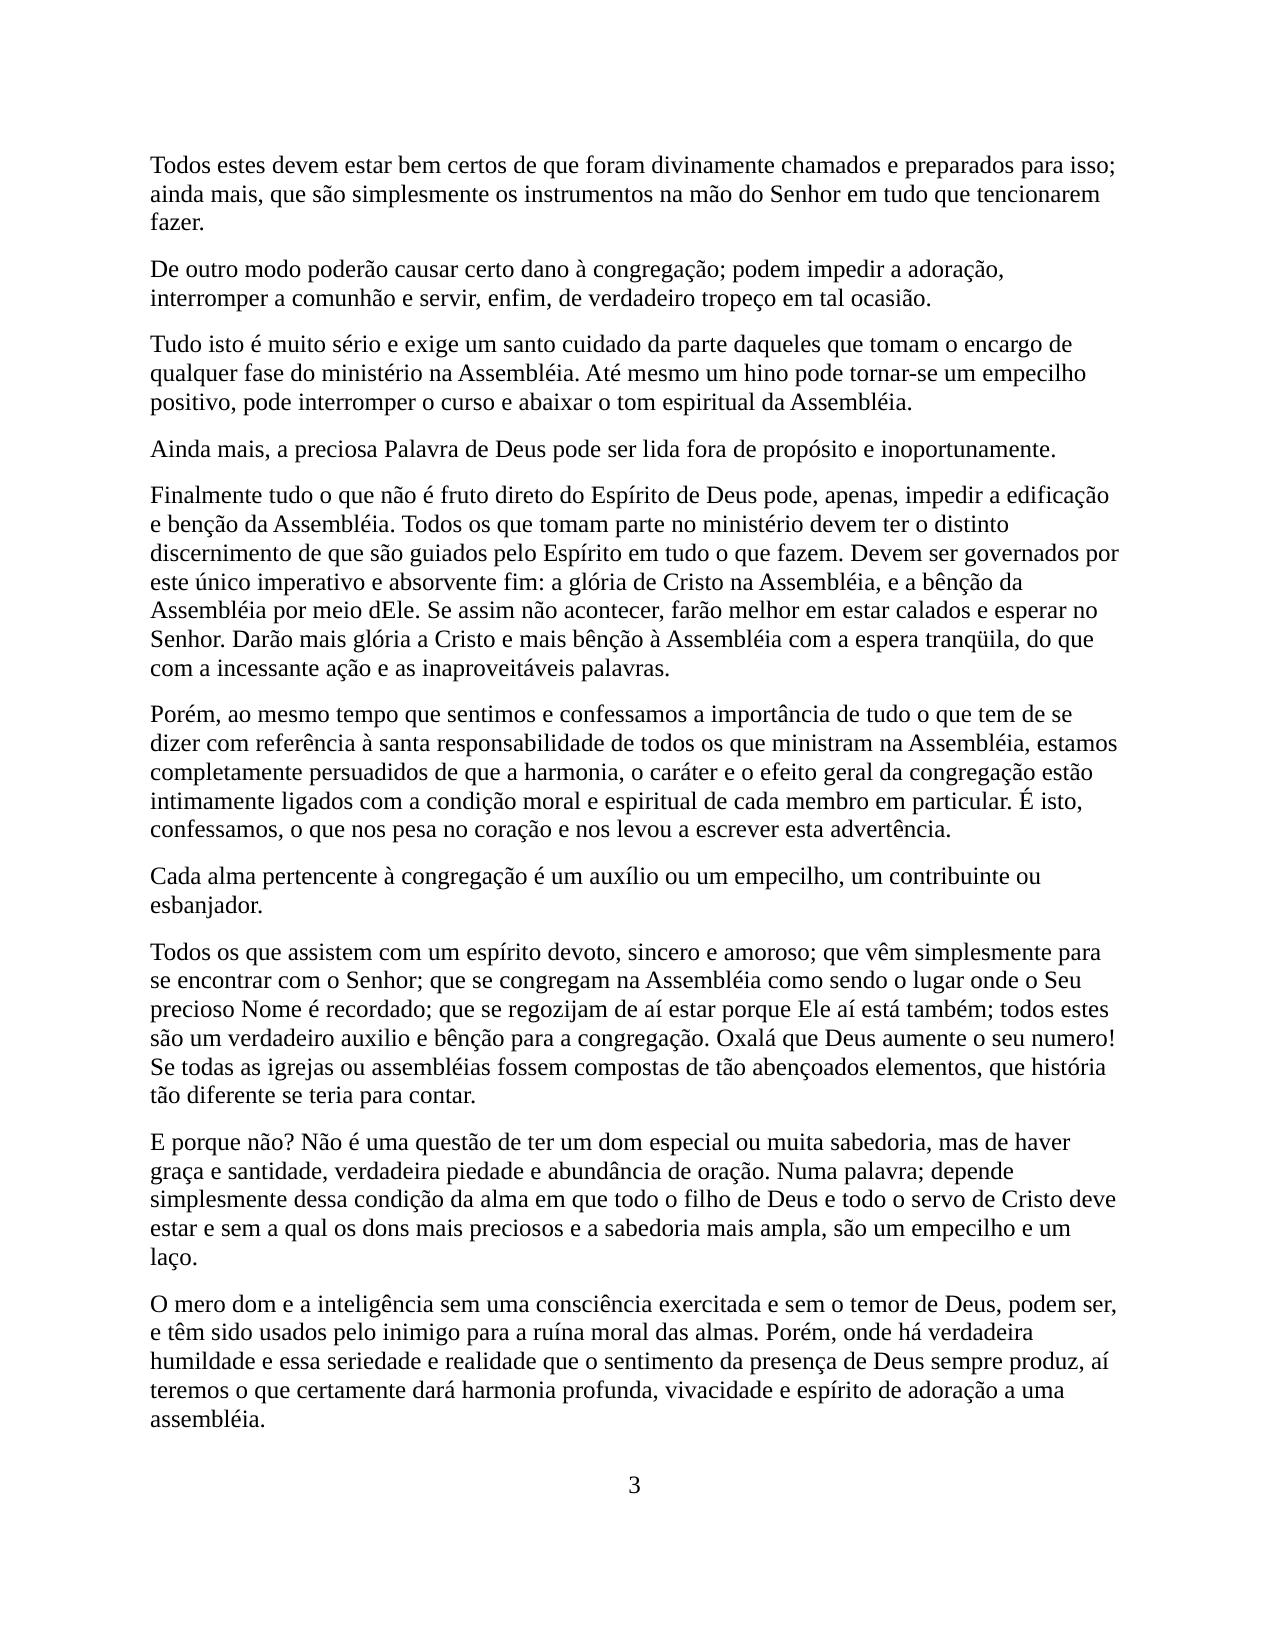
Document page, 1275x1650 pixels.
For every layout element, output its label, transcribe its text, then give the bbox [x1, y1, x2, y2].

text Todos estes devem estar bem certos de que foram divinamente chamados e preparados para isso; ainda mais, que são simplesmente os instrumentos na mão do Senhor em tudo que tencionarem fazer. [150, 150, 1125, 236]
text Cada alma pertencente à congregação é um auxílio ou um empecilho, um contribuinte ou esbanjador. [150, 861, 1125, 919]
text De outro modo poderão causar certo dano à congregação; podem impedir a adoração, interromper a comunhão e servir, enfim, de verdadeiro tropeço em tal ocasião. [150, 254, 1125, 312]
text O mero dom e a inteligência sem uma consciência exercitada e sem o temor de Deus, podem ser, e têm sido usados pelo inimigo para a ruína moral das almas. Porém, onde há verdadeira humildade e essa seriedade e realidade que o sentimento da presença de Deus sempre produz, aí teremos o que certamente dará harmonia profunda, vivacidade e espírito de adoração a uma assembléia. [150, 1289, 1125, 1432]
text Todos os que assistem com um espírito devoto, sincero e amoroso; que vêm simplesmente para se encontrar com o Senhor; que se congregam na Assembléia como sendo o lugar onde o Seu precioso Nome é recordado; que se regozijam de aí estar porque Ele aí está também; todos estes são um verdadeiro auxilio e bênção para a congregação. Oxalá que Deus aumente o seu numero! Se todas as igrejas ou assembléias fossem compostas de tão abençoados elementos, que história tão diferente se teria para contar. [150, 937, 1125, 1109]
text Porém, ao mesmo tempo que sentimos e confessamos a importância de tudo o que tem de se dizer com referência à santa responsabilidade de todos os que ministram na Assembléia, estamos completamente persuadidos de que a harmonia, o caráter e o efeito geral da congregação estão intimamente ligados com a condição moral e espiritual de cada membro em particular. É isto, confessamos, o que nos pesa no coração e nos levou a escrever esta advertência. [150, 699, 1125, 843]
text E porque não? Não é uma questão de ter um dom especial ou muita sabedoria, mas de haver graça e santidade, verdadeira piedade e abundância de oração. Numa palavra; depende simplesmente dessa condição da alma em que todo o filho de Deus e todo o servo de Cristo deve estar e sem a qual os dons mais preciosos e a sabedoria mais ampla, são um empecilho e um laço. [150, 1127, 1125, 1271]
text Tudo isto é muito sério e exige um santo cuidado da parte daqueles que tomam o encargo de qualquer fase do ministério na Assembléia. Até mesmo um hino pode tornar-se um empecilho positivo, pode interromper o curso e abaixar o tom espiritual da Assembléia. [150, 329, 1125, 416]
text Finalmente tudo o que não é fruto direto do Espírito de Deus pode, apenas, impedir a edificação e benção da Assembléia. Todos os que tomam parte no ministério devem ter o distinto discernimento de que são guiados pelo Espírito em tudo o que fazem. Devem ser governados por este único imperativo e absorvente fim: a glória de Cristo na Assembléia, e a bênção da Assembléia por meio dEle. Se assim não acontecer, farão melhor em estar calados e esperar no Senhor. Darão mais glória a Cristo e mais bênção à Assembléia com a espera tranqüila, do que com a incessante ação e as inaproveitáveis palavras. [150, 480, 1125, 682]
text Ainda mais, a preciosa Palavra de Deus pode ser lida fora de propósito e inoportunamente. [150, 434, 1125, 462]
